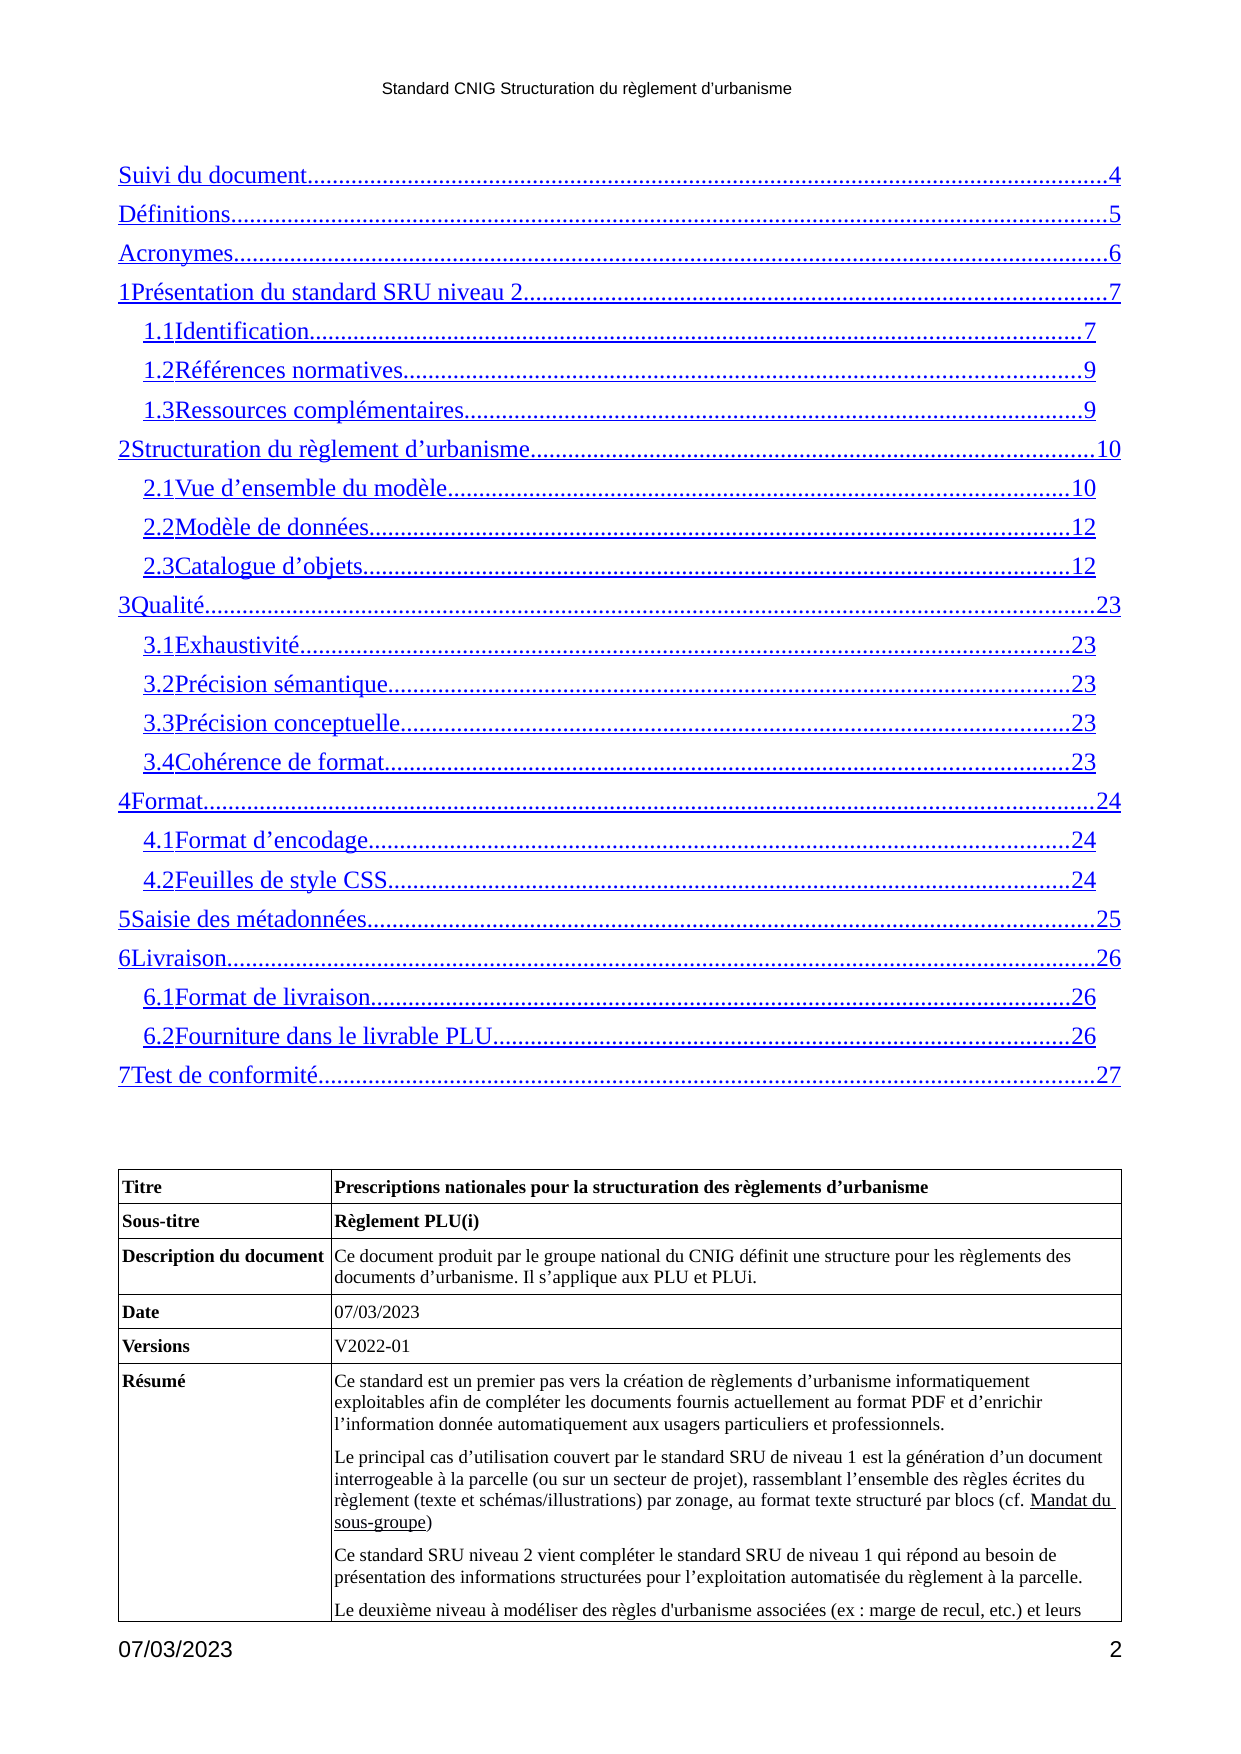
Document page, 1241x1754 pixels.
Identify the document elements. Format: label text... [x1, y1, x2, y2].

text Définitions 5 [118, 199, 1122, 228]
table_cell Sous-titre [119, 1204, 331, 1238]
text 2.2 Modèle de données 12 [143, 512, 1122, 541]
text Suivi du document 4 [118, 160, 1122, 188]
text 1.3 Ressources complémentaires 9 [143, 395, 1122, 423]
table_cell Ce document produit par le groupe national du CNIG définit une structure pour les règlements des documents d’urbanisme. Il s’applique aux PLU et PLUi. [332, 1239, 1121, 1294]
text 1 Présentation du standard SRU niveau 2 7 [118, 277, 1122, 306]
table_cell Versions [119, 1329, 331, 1363]
table_cell 07/03/2023 [332, 1295, 1121, 1328]
text 1.1 Identification 7 [143, 316, 1122, 345]
text 6.2 Fourniture dans le livrable PLU 26 [143, 1021, 1122, 1050]
table_cell Ce standard est un premier pas vers la création de règlements d’urbanisme informatiquement exploitables afin de compléter les documents fournis actuellement au format PDF et d’enrichir l’information donnée automatiquement aux usagers particuliers et professionnels. Le principal cas d’utilisation couvert par le standard SRU de niveau 1 est la génération d’un document interrogeable à la parcelle (ou sur un secteur de projet), rassemblant l’ensemble des règles écrites du règlement (texte et schémas/illustrations) par zonage, au format texte structuré par blocs (cf. Mandat du sous-groupe) Ce standard SRU niveau 2 vient compléter le standard SRU de niveau 1 qui répond au besoin de présentation des informations structurées pour l’exploitation automatisée du règlement à la parcelle. Le deuxième niveau à modéliser des règles d'urbanisme associées (ex : marge de recul, etc.) et leurs [332, 1364, 1121, 1621]
text 6.1 Format de livraison 26 [143, 982, 1122, 1011]
text 3 Qualité 23 [118, 591, 1122, 619]
table_header Titre [119, 1170, 331, 1203]
text 3.4 Cohérence de format 23 [143, 747, 1122, 776]
text 4 Format 24 [118, 786, 1122, 815]
table_cell Date [119, 1295, 331, 1328]
text 1.2 Références normatives 9 [143, 356, 1122, 384]
table_cell V2022-01 [332, 1329, 1121, 1363]
table_cell Description du document [119, 1239, 331, 1294]
table_cell Règlement PLU(i) [332, 1204, 1121, 1238]
text 2.1 Vue d’ensemble du modèle 10 [143, 473, 1122, 502]
text 2 Structuration du règlement d’urbanisme 10 [118, 434, 1122, 463]
text 4.1 Format d’encodage 24 [143, 826, 1122, 854]
table_header Prescriptions nationales pour la structuration des règlements d’urbanisme [332, 1170, 1121, 1203]
text 3.1 Exhaustivité 23 [143, 630, 1122, 658]
text 3.2 Précision sémantique 23 [143, 669, 1122, 698]
text 7 Test de conformité 27 [118, 1061, 1122, 1089]
text Acronymes 6 [118, 238, 1122, 267]
text 2.3 Catalogue d’objets 12 [143, 551, 1122, 580]
text 5 Saisie des métadonnées 25 [118, 904, 1122, 933]
text 3.3 Précision conceptuelle 23 [143, 708, 1122, 737]
text 6 Livraison 26 [118, 943, 1122, 972]
text 4.2 Feuilles de style CSS 24 [143, 865, 1122, 893]
table_cell Résumé [119, 1364, 331, 1621]
